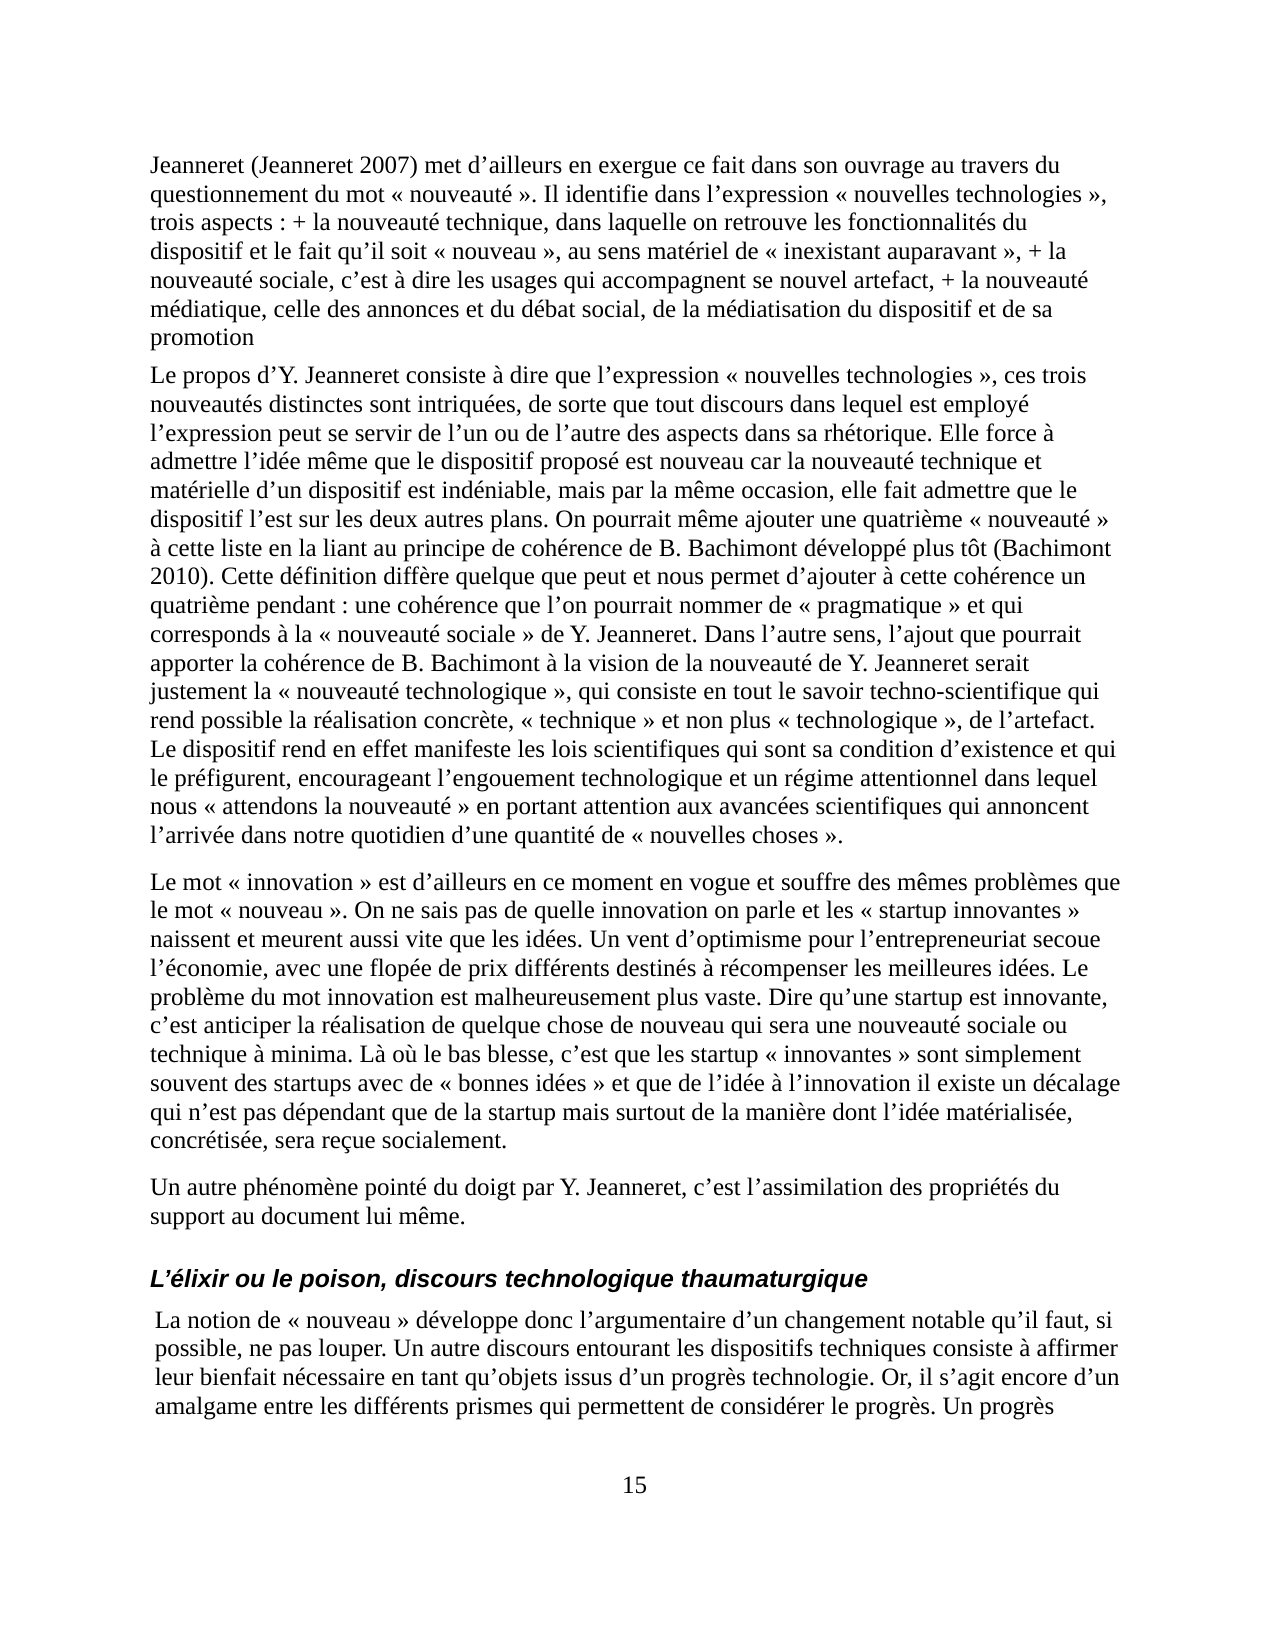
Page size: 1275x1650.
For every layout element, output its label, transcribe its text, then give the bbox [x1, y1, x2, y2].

text La notion de « nouveau » développe donc l’argumentaire d’un changement notable qu’il faut, si possible, ne pas louper. Un autre discours entourant les dispositifs techniques consiste à affirmer leur bienfait nécessaire en tant qu’objets issus d’un progrès technologie. Or, il s’agit encore d’un amalgame entre les différents prismes qui permettent de considérer le progrès. Un progrès [154, 1305, 1121, 1420]
text Le propos d’Y. Jeanneret consiste à dire que l’expression « nouvelles technologies », ces trois nouveautés distinctes sont intriquées, de sorte que tout discours dans lequel est employé l’expression peut se servir de l’un ou de l’autre des aspects dans sa rhétorique. Elle force à admettre l’idée même que le dispositif proposé est nouveau car la nouveauté technique et matérielle d’un dispositif est indéniable, mais par la même occasion, elle fait admettre que le dispositif l’est sur les deux autres plans. On pourrait même ajouter une quatrième « nouveauté » à cette liste en la liant au principe de cohérence de B. Bachimont développé plus tôt (Bachimont 2010). Cette définition diffère quelque que peut et nous permet d’ajouter à cette cohérence un quatrième pendant : une cohérence que l’on pourrait nommer de « pragmatique » et qui corresponds à la « nouveauté sociale » de Y. Jeanneret. Dans l’autre sens, l’ajout que pourrait apporter la cohérence de B. Bachimont à la vision de la nouveauté de Y. Jeanneret serait justement la « nouveauté technologique », qui consiste en tout le savoir techno-scientifique qui rend possible la réalisation concrète, « technique » et non plus « technologique », de l’artefact. Le dispositif rend en effet manifeste les lois scientifiques qui sont sa condition d’existence et qui le préfigurent, encourageant l’engouement technologique et un régime attentionnel dans lequel nous « attendons la nouveauté » en portant attention aux avancées scientifiques qui annoncent l’arrivée dans notre quotidien d’une quantité de « nouvelles choses ». [150, 360, 1125, 849]
subtitle L’élixir ou le poison, discours technologique thaumaturgique [150, 1264, 1125, 1292]
text Jeanneret (Jeanneret 2007) met d’ailleurs en exergue ce fait dans son ouvrage au travers du questionnement du mot « nouveauté ». Il identifie dans l’expression « nouvelles technologies », trois aspects : + la nouveauté technique, dans laquelle on retrouve les fonctionnalités du dispositif et le fait qu’il soit « nouveau », au sens matériel de « inexistant auparavant », + la nouveauté sociale, c’est à dire les usages qui accompagnent se nouvel artefact, + la nouveauté médiatique, celle des annonces et du débat social, de la médiatisation du dispositif et de sa promotion [150, 150, 1125, 351]
text Un autre phénomène pointé du doigt par Y. Jeanneret, c’est l’assimilation des propriétés du support au document lui même. [150, 1172, 1125, 1230]
text Le mot « innovation » est d’ailleurs en ce moment en vogue et souffre des mêmes problèmes que le mot « nouveau ». On ne sais pas de quelle innovation on parle et les « startup innovantes » naissent et meurent aussi vite que les idées. Un vent d’optimisme pour l’entrepreneuriat secoue l’économie, avec une flopée de prix différents destinés à récompenser les meilleures idées. Le problème du mot innovation est malheureusement plus vaste. Dire qu’une startup est innovante, c’est anticiper la réalisation de quelque chose de nouveau qui sera une nouveauté sociale ou technique à minima. Là où le bas blesse, c’est que les startup « innovantes » sont simplement souvent des startups avec de « bonnes idées » et que de l’idée à l’innovation il existe un décalage qui n’est pas dépendant que de la startup mais surtout de la manière dont l’idée matérialisée, concrétisée, sera reçue socialement. [150, 867, 1125, 1154]
